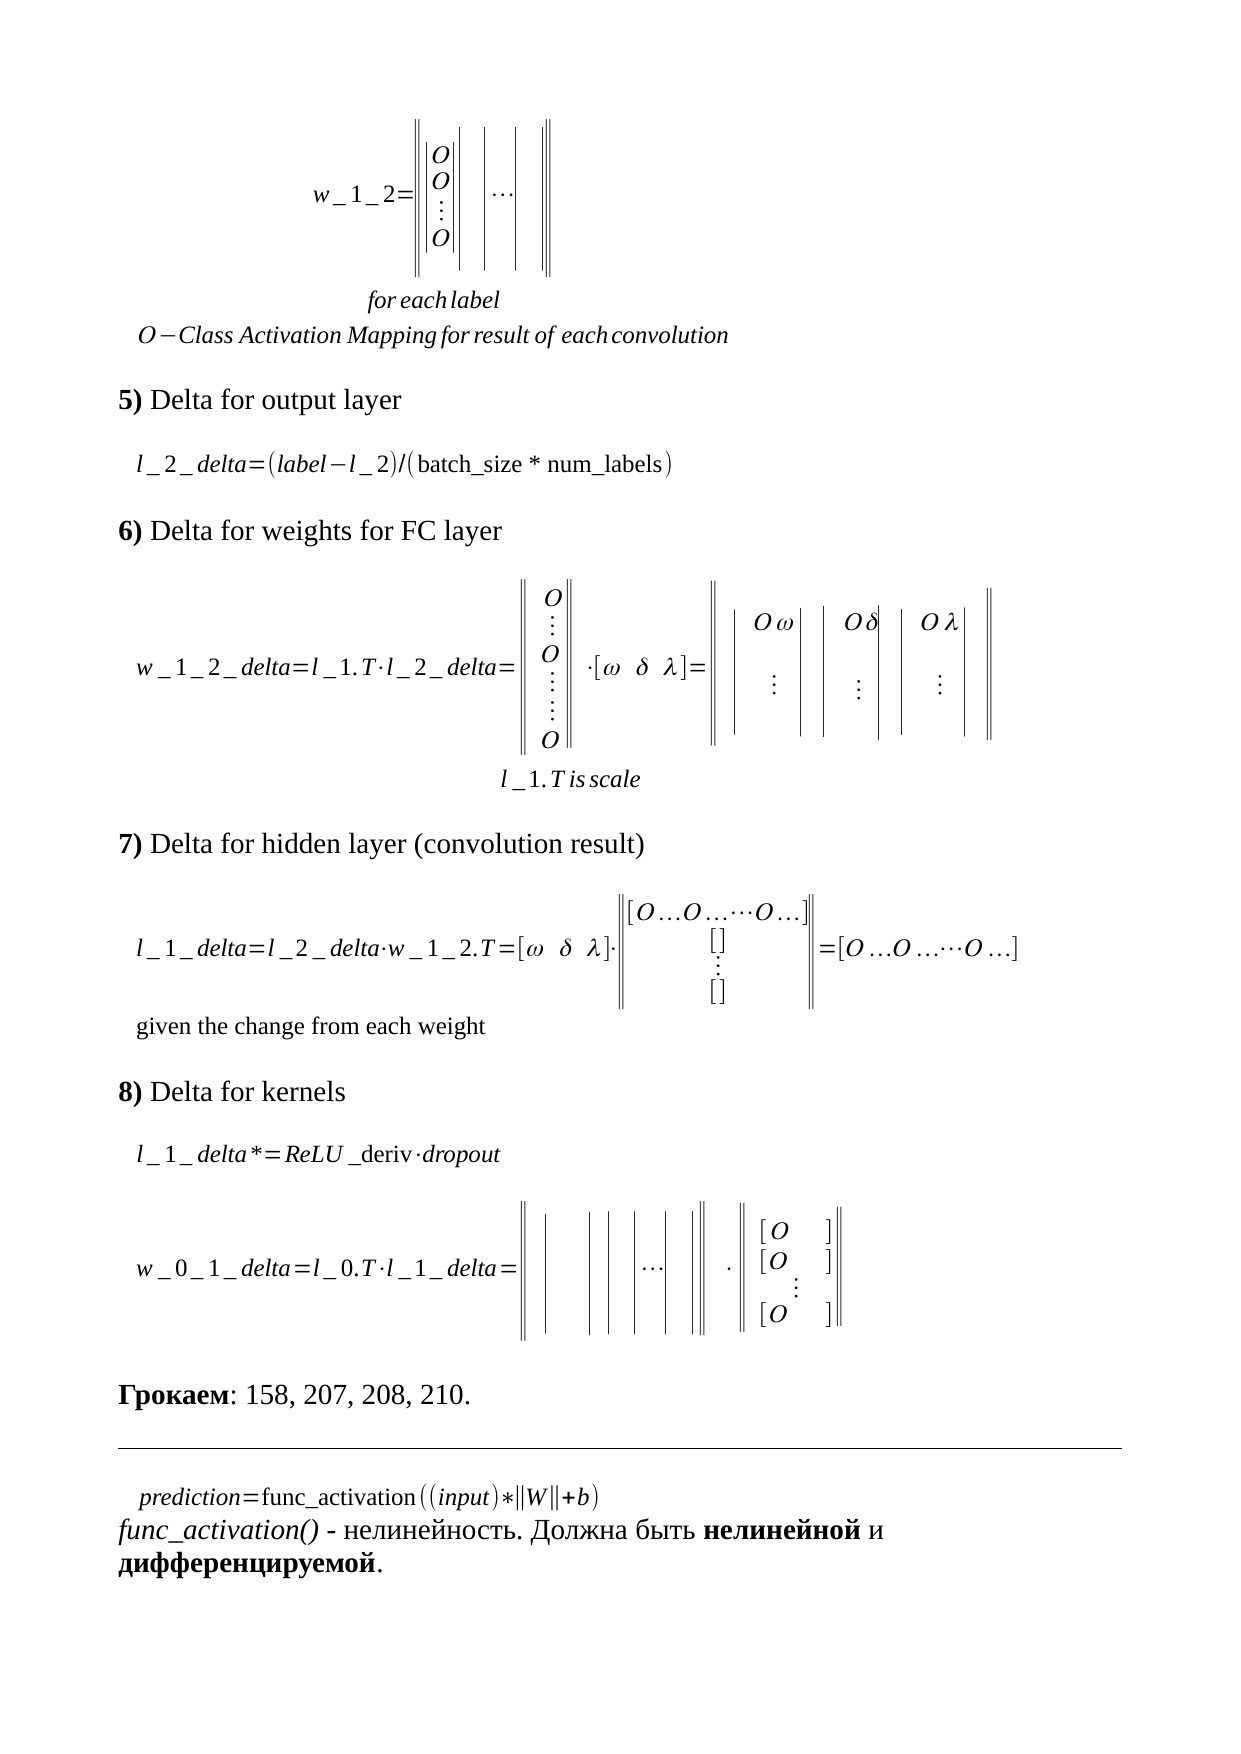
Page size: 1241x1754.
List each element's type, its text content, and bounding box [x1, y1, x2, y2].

text 7) Delta for hidden layer (convolution result) [118, 827, 1122, 860]
text 5) Delta for output layer [118, 382, 1122, 416]
text 8) Delta for kernels [118, 1074, 1122, 1107]
text func_activation() - нелинейность. Должна быть нелинейной и дифференцируемой. [118, 1512, 1122, 1579]
text Грокаем: 158, 207, 208, 210. [118, 1377, 1122, 1411]
text 6) Delta for weights for FC layer [118, 513, 1122, 546]
